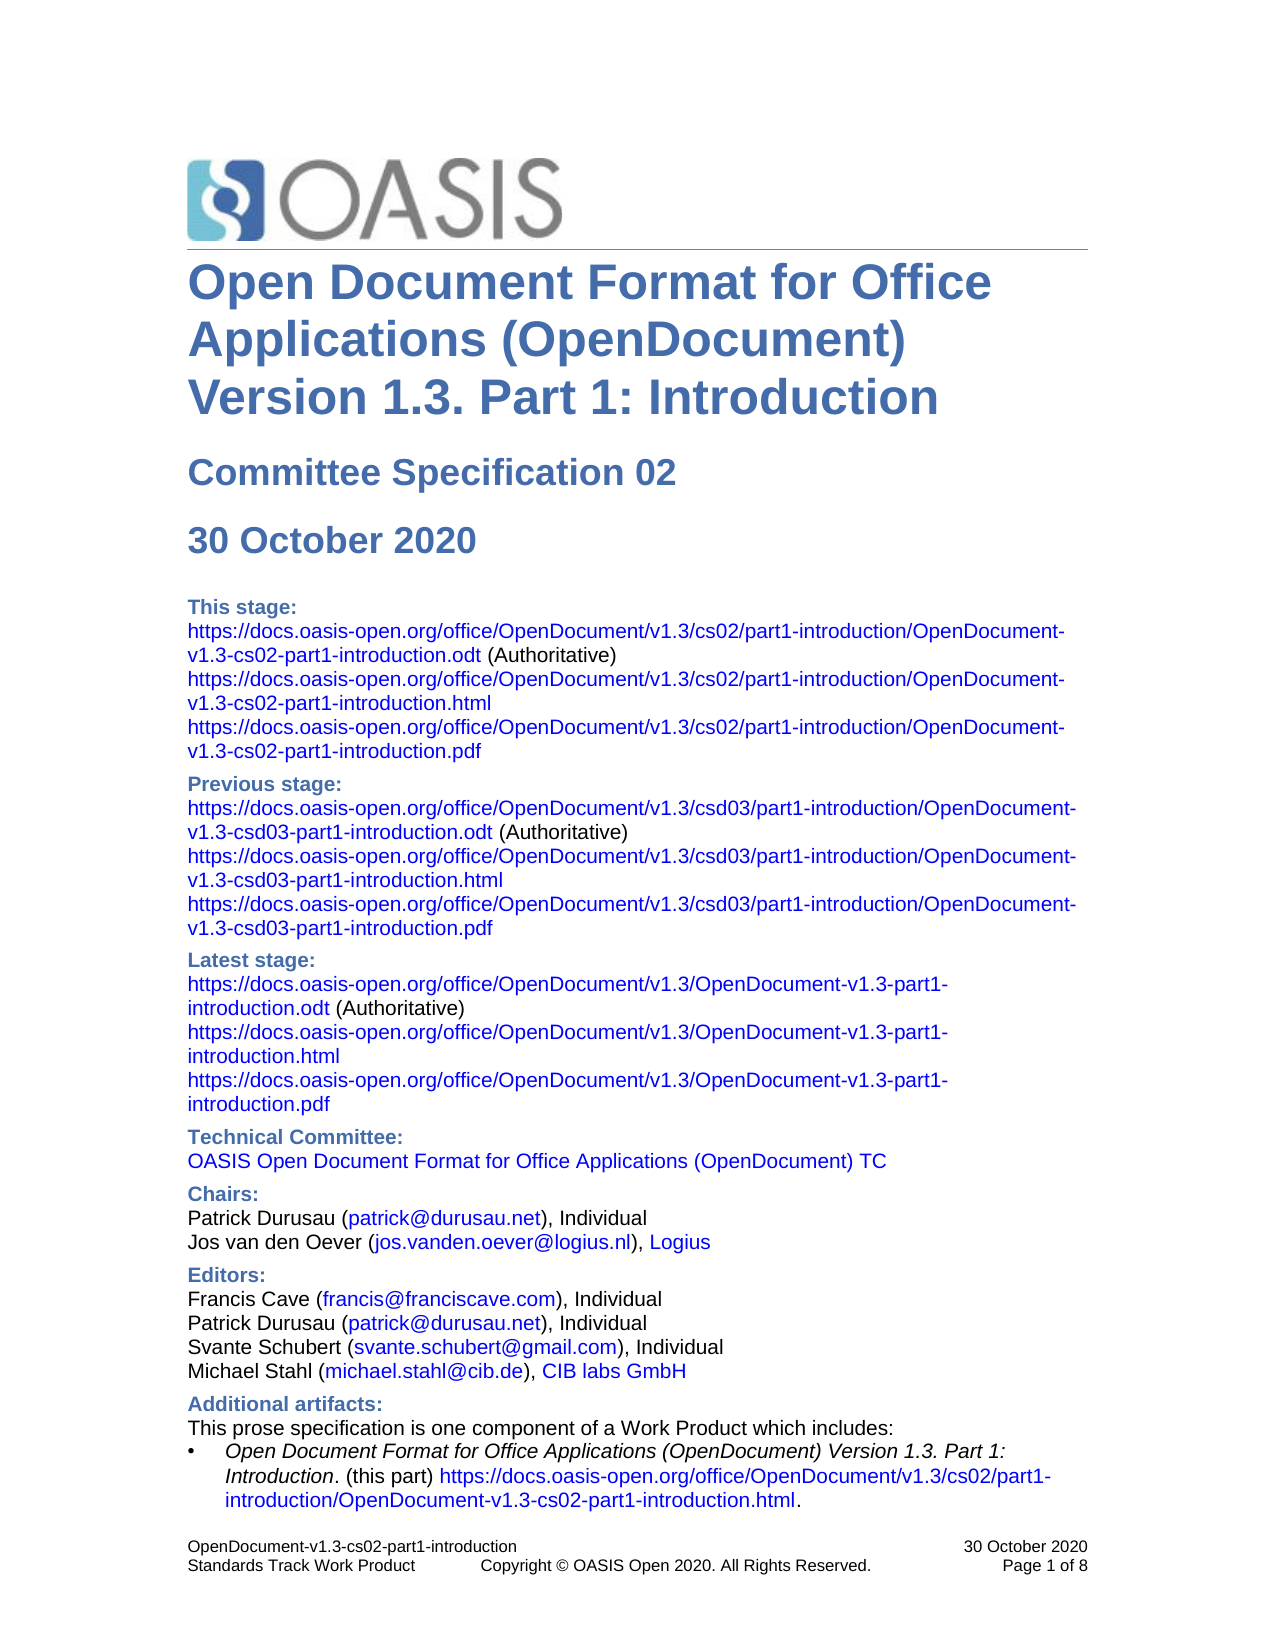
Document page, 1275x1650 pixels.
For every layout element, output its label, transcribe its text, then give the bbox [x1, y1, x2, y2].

title This prose specification is one component of a Work Product which includes: [187, 1415, 1088, 1439]
title OASIS Open Document Format for Office Applications (OpenDocument) TC [187, 1149, 1088, 1173]
title Open Document Format for Office Applications (OpenDocument) Version 1.3. Part 1: Introduction [187, 250, 1088, 425]
title This stage: [187, 595, 1088, 619]
title https://docs.oasis-open.org/office/OpenDocument/v1.3/cs02/part1-introduction/OpenDocument-v1.3-cs02-part1-introduction.html [187, 667, 1088, 715]
title Patrick Durusau (patrick@durusau.net), Individual [187, 1206, 1088, 1230]
list Open Document Format for Office Applications (OpenDocument) Version 1.3. Part 1: Introduction. (this part) https://docs.oasis-open.org/office/OpenDocument/v1.3/cs02/part1-introduction/OpenDocument-v1.3-cs02-part1-introduction.html. [187, 1439, 1088, 1511]
title Patrick Durusau (patrick@durusau.net), Individual [187, 1311, 1088, 1334]
subtitle Committee Specification 02 [187, 447, 1088, 493]
title Michael Stahl (michael.stahl@cib.de), CIB labs GmbH [187, 1358, 1088, 1382]
title Francis Cave (francis@franciscave.com), Individual [187, 1287, 1088, 1311]
title https://docs.oasis-open.org/office/OpenDocument/v1.3/OpenDocument-v1.3-part1-introduction.pdf [187, 1068, 1088, 1116]
title https://docs.oasis-open.org/office/OpenDocument/v1.3/csd03/part1-introduction/OpenDocument-v1.3-csd03-part1-introduction.pdf [187, 891, 1088, 939]
title https://docs.oasis-open.org/office/OpenDocument/v1.3/cs02/part1-introduction/OpenDocument-v1.3-cs02-part1-introduction.odt (Authoritative) [187, 619, 1088, 667]
title Additional artifacts: [187, 1391, 1088, 1415]
title Technical Committee: [187, 1125, 1088, 1149]
picture [187, 158, 563, 241]
title https://docs.oasis-open.org/office/OpenDocument/v1.3/cs02/part1-introduction/OpenDocument-v1.3-cs02-part1-introduction.pdf [187, 715, 1088, 763]
title https://docs.oasis-open.org/office/OpenDocument/v1.3/csd03/part1-introduction/OpenDocument-v1.3-csd03-part1-introduction.html [187, 843, 1088, 891]
title Latest stage: [187, 948, 1088, 972]
title Svante Schubert (svante.schubert@gmail.com), Individual [187, 1334, 1088, 1358]
title Editors: [187, 1263, 1088, 1287]
subtitle 30 October 2020 [187, 515, 1088, 561]
title https://docs.oasis-open.org/office/OpenDocument/v1.3/csd03/part1-introduction/OpenDocument-v1.3-csd03-part1-introduction.odt (Authoritative) [187, 796, 1088, 843]
title https://docs.oasis-open.org/office/OpenDocument/v1.3/OpenDocument-v1.3-part1-introduction.odt (Authoritative) [187, 972, 1088, 1020]
title https://docs.oasis-open.org/office/OpenDocument/v1.3/OpenDocument-v1.3-part1-introduction.html [187, 1020, 1088, 1068]
title Previous stage: [187, 772, 1088, 796]
title Chairs: [187, 1182, 1088, 1206]
title Jos van den Oever (jos.vanden.oever@logius.nl), Logius [187, 1230, 1088, 1254]
